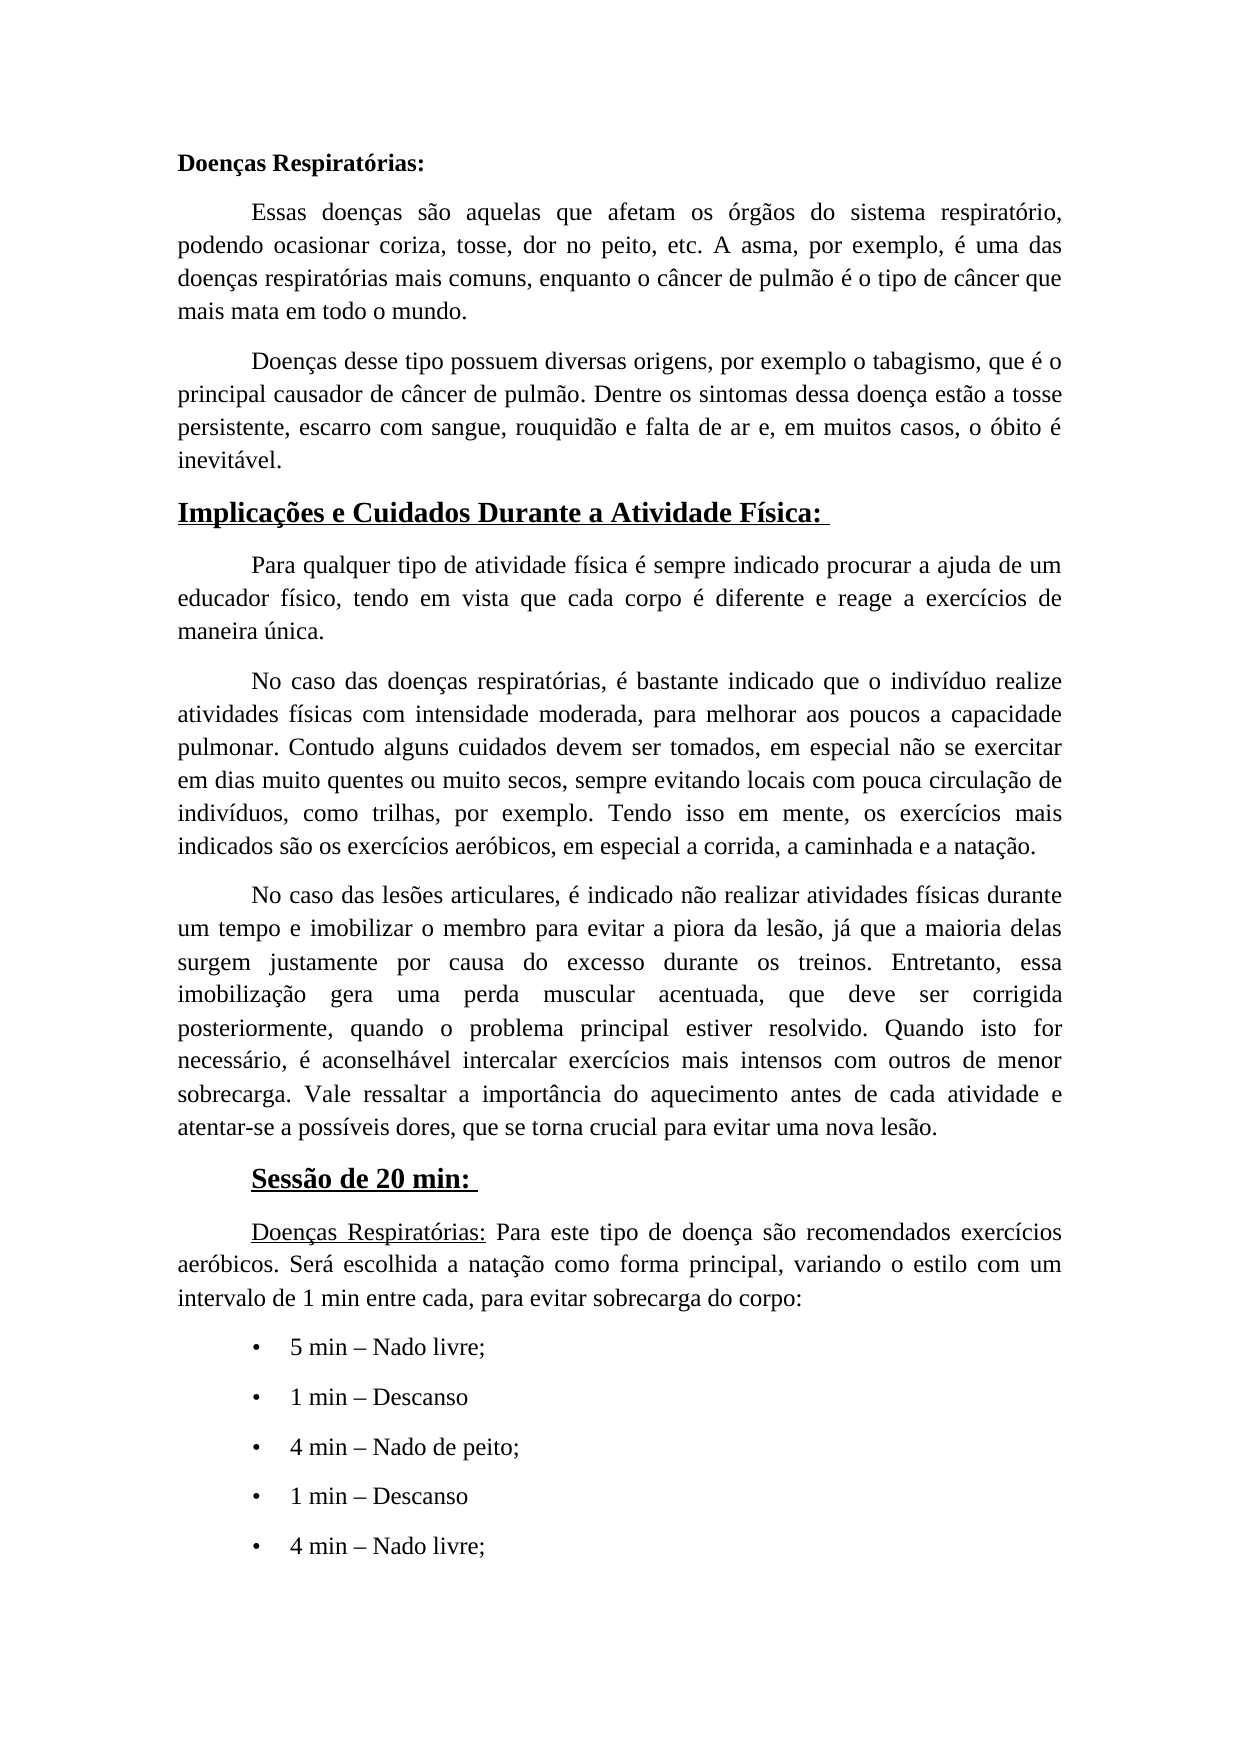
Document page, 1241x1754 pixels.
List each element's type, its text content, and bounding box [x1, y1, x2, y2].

list 1 min – Descanso [252, 1382, 1063, 1411]
text Doenças desse tipo possuem diversas origens, por exemplo o tabagismo, que é o principal causador de câncer de pulmão. Dentre os sintomas dessa doença estão a tosse persistente, escarro com sangue, rouquidão e falta de ar e, em muitos casos, o óbito é inevitável. [177, 346, 1063, 474]
list 4 min – Nado de peito; [252, 1432, 1063, 1460]
text Doenças Respiratórias: [177, 148, 1063, 176]
text Doenças Respiratórias: Para este tipo de doença são recomendados exercícios aeróbicos. Será escolhida a natação como forma principal, variando o estilo com um intervalo de 1 min entre cada, para evitar sobrecarga do corpo: [177, 1217, 1063, 1311]
list 5 min – Nado livre; [252, 1332, 1063, 1361]
text Implicações e Cuidados Durante a Atividade Física: [177, 495, 1063, 528]
text No caso das lesões articulares, é indicado não realizar atividades físicas durante um tempo e imobilizar o membro para evitar a piora da lesão, já que a maioria delas surgem justamente por causa do excesso durante os treinos. Entretanto, essa imobilização gera uma perda muscular acentuada, que deve ser corrigida posteriormente, quando o problema principal estiver resolvido. Quando isto for necessário, é aconselhável intercalar exercícios mais intensos com outros de menor sobrecarga. Vale ressaltar a importância do aquecimento antes de cada atividade e atentar-se a possíveis dores, que se torna crucial para evitar uma nova lesão. [177, 881, 1063, 1140]
list 4 min – Nado livre; [252, 1531, 1063, 1560]
text No caso das doenças respiratórias, é bastante indicado que o indivíduo realize atividades físicas com intensidade moderada, para melhorar aos poucos a capacidade pulmonar. Contudo alguns cuidados devem ser tomados, em especial não se exercitar em dias muito quentes ou muito secos, sempre evitando locais com pouca circulação de indivíduos, como trilhas, por exemplo. Tendo isso em mente, os exercícios mais indicados são os exercícios aeróbicos, em especial a corrida, a caminhada e a natação. [177, 666, 1063, 859]
text Essas doenças são aquelas que afetam os órgãos do sistema respiratório, podendo ocasionar coriza, tosse, dor no peito, etc. A asma, por exemplo, é uma das doenças respiratórias mais comuns, enquanto o câncer de pulmão é o tipo de câncer que mais mata em todo o mundo. [177, 197, 1063, 325]
text Para qualquer tipo de atividade física é sempre indicado procurar a ajuda de um educador físico, tendo em vista que cada corpo é diferente e reage a exercícios de maneira única. [177, 550, 1063, 645]
list 1 min – Descanso [252, 1481, 1063, 1510]
text Sessão de 20 min: [177, 1161, 1063, 1195]
